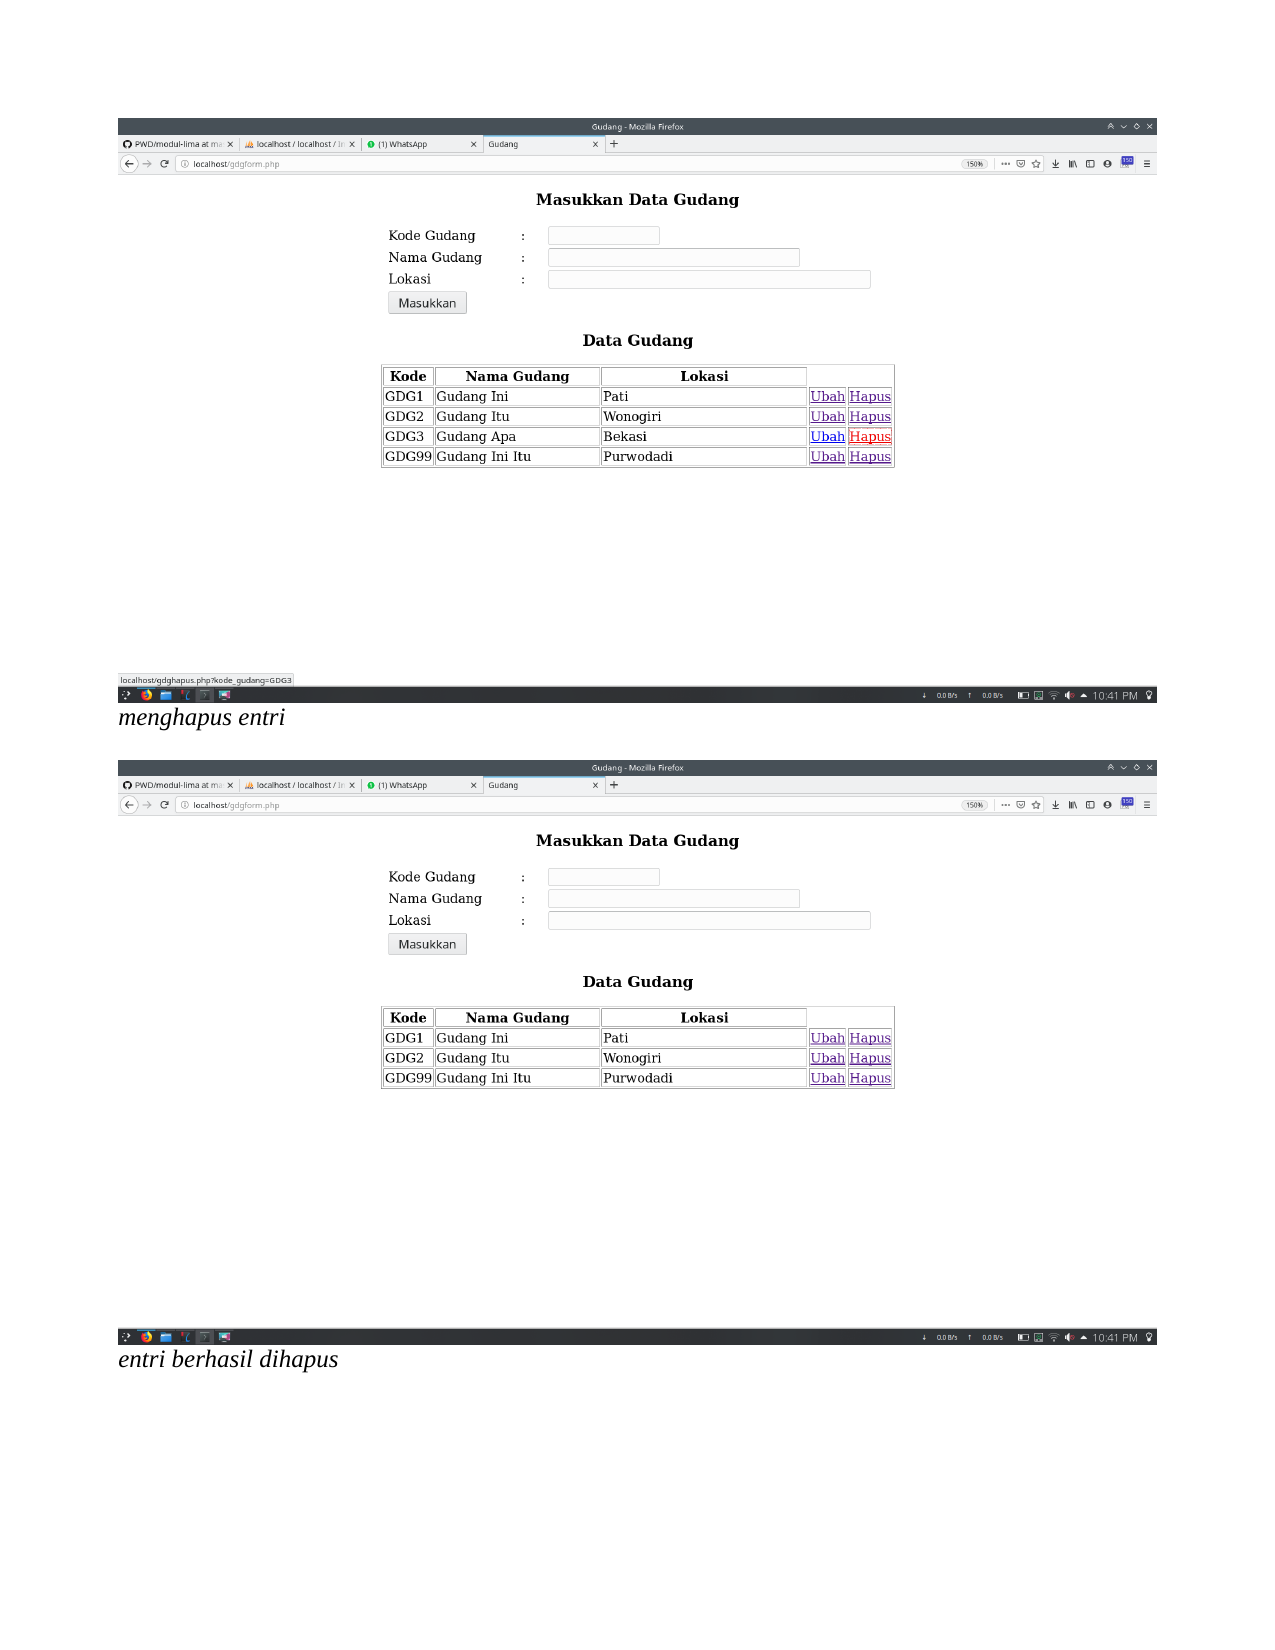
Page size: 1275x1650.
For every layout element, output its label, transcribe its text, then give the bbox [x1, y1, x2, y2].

picture [118, 760, 1157, 1345]
text entri berhasil dihapus [118, 1345, 1157, 1373]
picture [118, 118, 1157, 703]
text menghapus entri [118, 703, 1157, 731]
